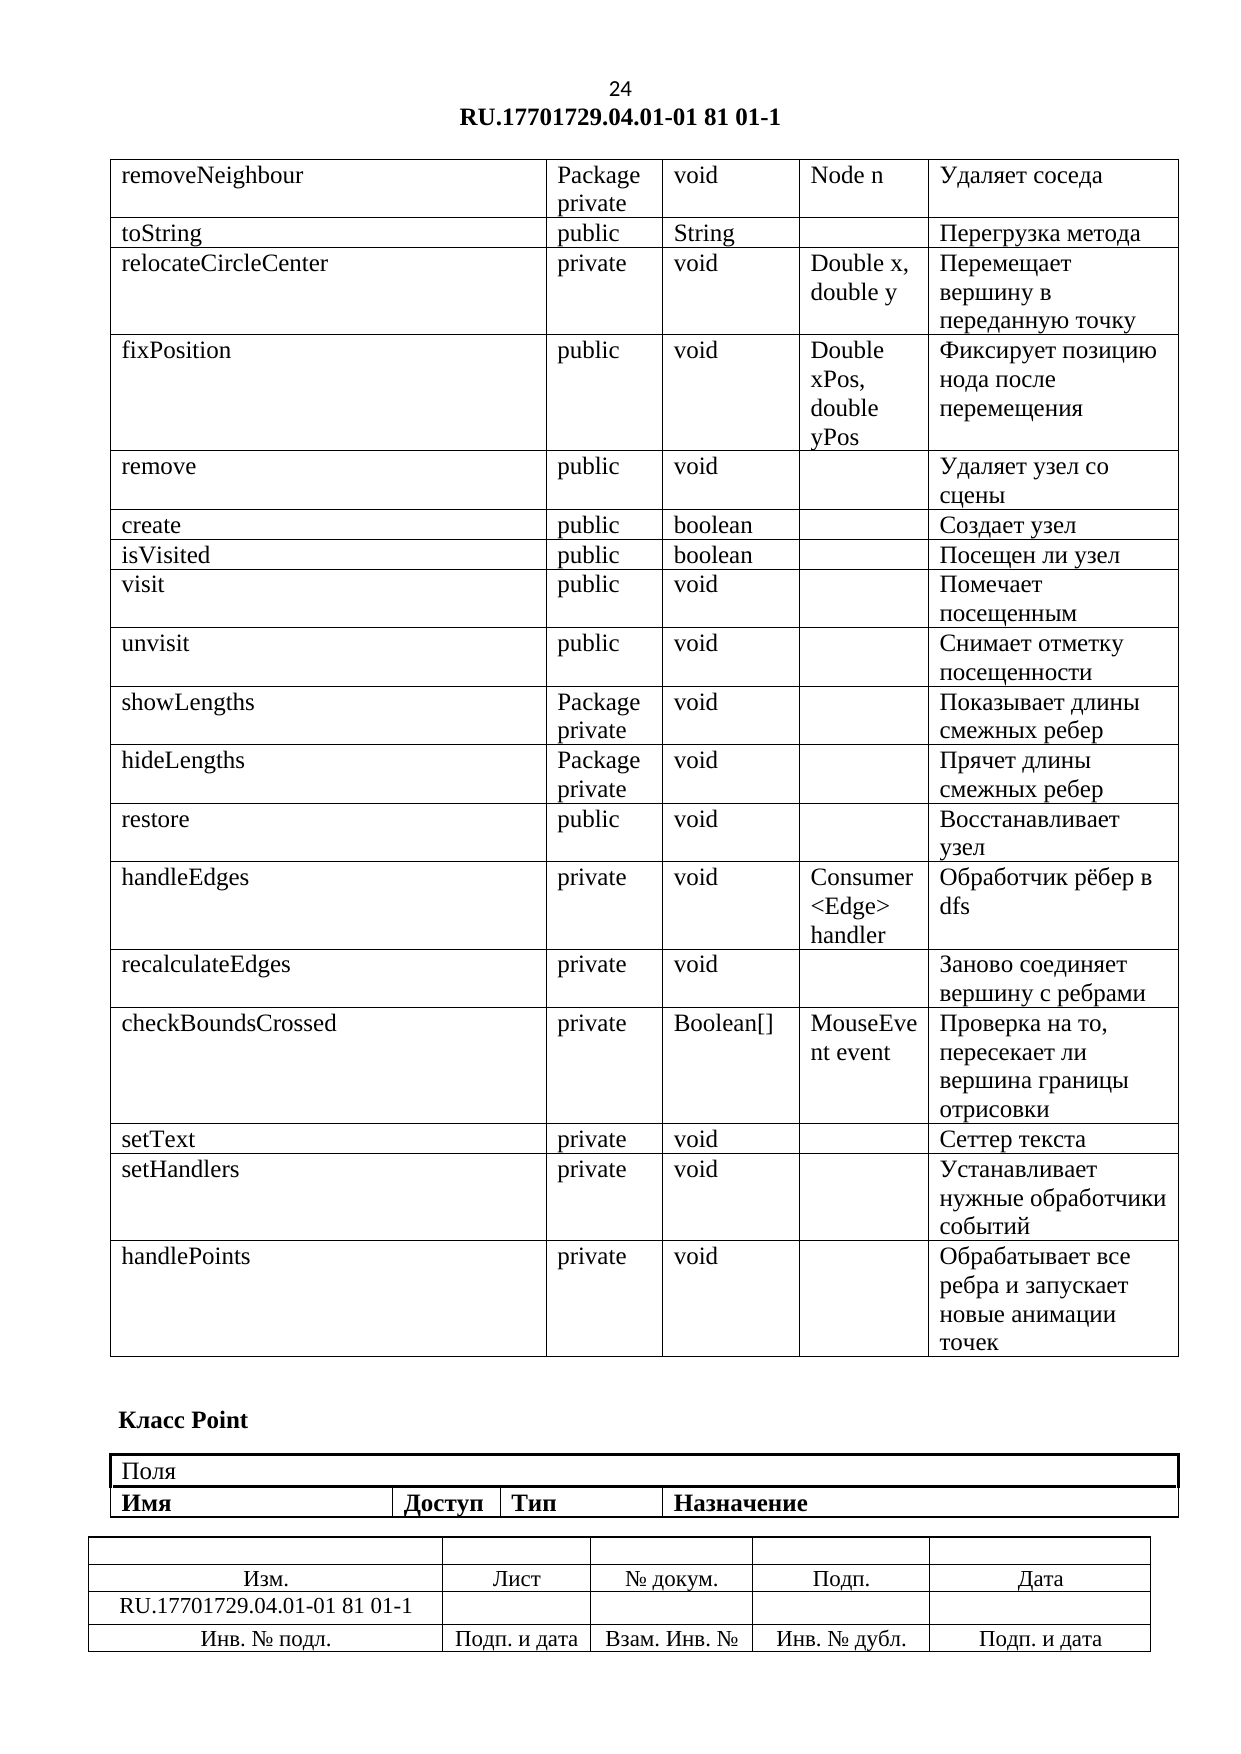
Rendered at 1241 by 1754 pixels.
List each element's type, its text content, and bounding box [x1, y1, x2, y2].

table_cell Имя [111, 1485, 392, 1516]
table_cell Node n [800, 160, 928, 217]
table_cell void [663, 160, 799, 217]
table_cell [800, 804, 928, 861]
table_cell Перемещает вершину в переданную точку [929, 248, 1178, 334]
table_cell Устанавливает нужные обработчики событий [929, 1154, 1178, 1240]
table_cell private [547, 1154, 662, 1240]
table_cell void [663, 1154, 799, 1240]
table_cell visit [111, 570, 546, 627]
table_cell boolean [663, 510, 799, 539]
table_cell Boolean[] [663, 1008, 799, 1123]
table_cell Package private [547, 687, 662, 744]
table_cell checkBoundsCrossed [111, 1008, 546, 1123]
table_cell private [547, 1124, 662, 1153]
table_cell restore [111, 804, 546, 861]
table_cell [800, 1241, 928, 1356]
table_cell void [663, 1124, 799, 1153]
table_cell showLengths [111, 687, 546, 744]
table_cell setHandlers [111, 1154, 546, 1240]
table_cell void [663, 451, 799, 509]
table_cell boolean [663, 540, 799, 568]
table_cell Package private [547, 745, 662, 803]
table_cell Показывает длины смежных ребер [929, 687, 1178, 744]
table_cell Удаляет соседа [929, 160, 1178, 217]
table_cell Снимает отметку посещенности [929, 628, 1178, 686]
table_cell public [547, 335, 662, 450]
table_cell Прячет длины смежных ребер [929, 745, 1178, 803]
table_cell public [547, 540, 662, 568]
table_cell public [547, 804, 662, 861]
table_header Поля [112, 1456, 1177, 1484]
table_cell void [663, 862, 799, 948]
table_cell fixPosition [111, 335, 546, 450]
table_cell [800, 570, 928, 627]
table_cell [800, 628, 928, 686]
table_cell private [547, 1241, 662, 1356]
table_cell void [663, 570, 799, 627]
table_cell void [663, 950, 799, 1007]
table_cell create [111, 510, 546, 539]
table_cell hideLengths [111, 745, 546, 803]
table_cell [800, 451, 928, 509]
table_cell Восстанавливает узел [929, 804, 1178, 861]
table_cell Тип [501, 1488, 662, 1516]
table_cell [800, 745, 928, 803]
table_cell public [547, 451, 662, 509]
table_cell [800, 1124, 928, 1153]
table_cell public [547, 510, 662, 539]
table_cell void [663, 335, 799, 450]
table_cell Package private [547, 160, 662, 217]
table_cell handleEdges [111, 862, 546, 948]
table_cell unvisit [111, 628, 546, 686]
table_cell Double xPos, double yPos [800, 335, 928, 450]
table_cell Посещен ли узел [929, 540, 1178, 568]
table_cell handlePoints [111, 1241, 546, 1356]
table_cell void [663, 248, 799, 334]
table_cell Заново соединяет вершину с ребрами [929, 950, 1178, 1007]
table_cell public [547, 218, 662, 247]
table_cell String [663, 218, 799, 247]
table_cell private [547, 862, 662, 948]
table_cell Double x, double y [800, 248, 928, 334]
table_cell Доступ [393, 1488, 500, 1516]
table_cell removeNeighbour [111, 160, 546, 217]
table_cell Назначение [663, 1485, 1178, 1516]
table_cell [800, 540, 928, 568]
table_cell Сеттер текста [929, 1124, 1178, 1153]
table_cell [800, 510, 928, 539]
table_cell void [663, 687, 799, 744]
table_cell Обработчик рёбер в dfs [929, 862, 1178, 948]
table_cell remove [111, 451, 546, 509]
text Класс Point [118, 1405, 1181, 1434]
table_cell void [663, 628, 799, 686]
table_cell isVisited [111, 540, 546, 568]
table_cell public [547, 570, 662, 627]
table_cell toString [111, 218, 546, 247]
table_cell setText [111, 1124, 546, 1153]
table_cell [800, 218, 928, 247]
table_cell Перегрузка метода [929, 218, 1178, 247]
table_cell void [663, 1241, 799, 1356]
table_cell [800, 950, 928, 1007]
table_cell private [547, 950, 662, 1007]
table_cell recalculateEdges [111, 950, 546, 1007]
table_cell public [547, 628, 662, 686]
table_cell void [663, 804, 799, 861]
table_cell Consumer<Edge> handler [800, 862, 928, 948]
table_cell relocateCircleCenter [111, 248, 546, 334]
table_cell [800, 687, 928, 744]
table_cell [800, 1154, 928, 1240]
table_cell Проверка на то, пересекает ли вершина границы отрисовки [929, 1008, 1178, 1123]
table_cell private [547, 1008, 662, 1123]
table_cell Помечает посещенным [929, 570, 1178, 627]
table_cell MouseEvent event [800, 1008, 928, 1123]
table_cell private [547, 248, 662, 334]
table_cell Удаляет узел со сцены [929, 451, 1178, 509]
table_cell void [663, 745, 799, 803]
table_cell Создает узел [929, 510, 1178, 539]
table_cell Обрабатывает все ребра и запускает новые анимации точек [929, 1241, 1178, 1356]
table_cell Фиксирует позицию нода после перемещения [929, 335, 1178, 450]
